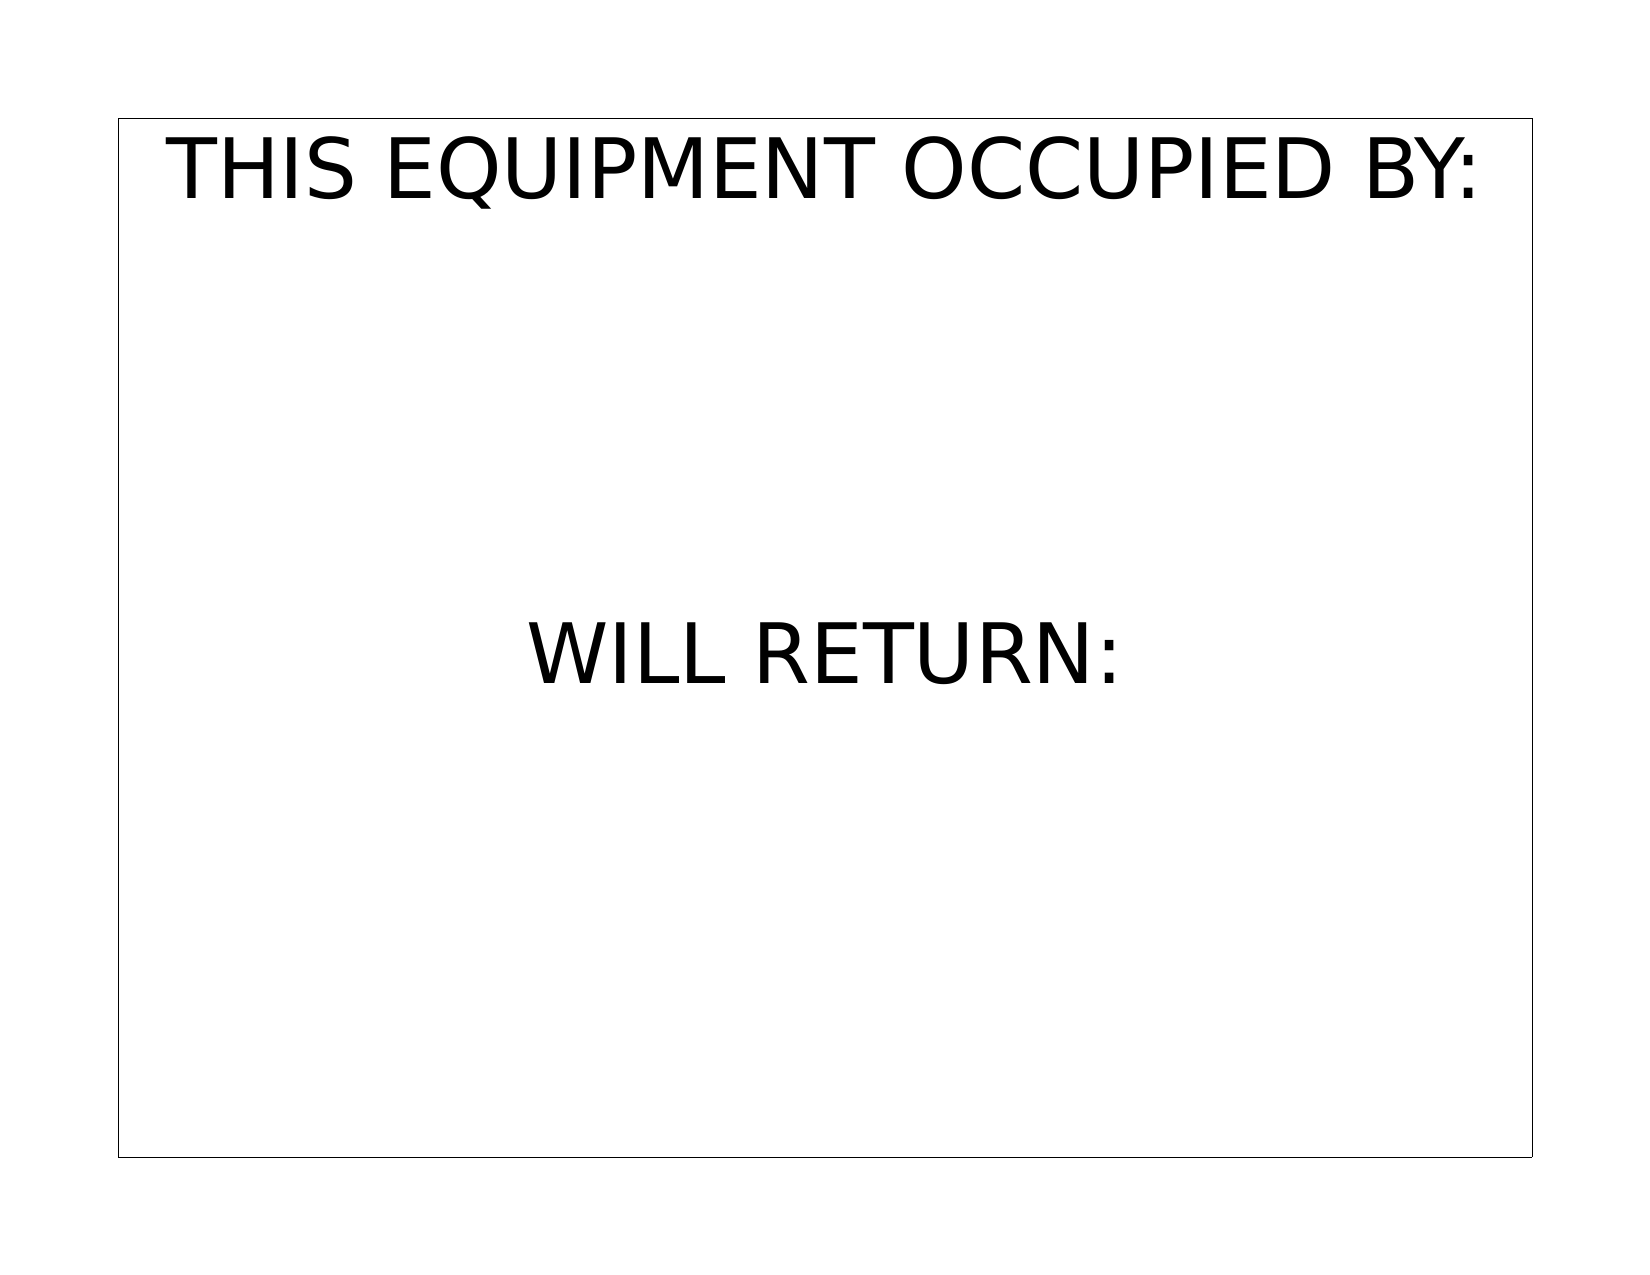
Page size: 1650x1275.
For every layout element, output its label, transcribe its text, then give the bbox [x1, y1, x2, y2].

text WILL RETURN: [121, 606, 1529, 703]
text THIS EQUIPMENT OCCUPIED BY: [121, 121, 1529, 218]
